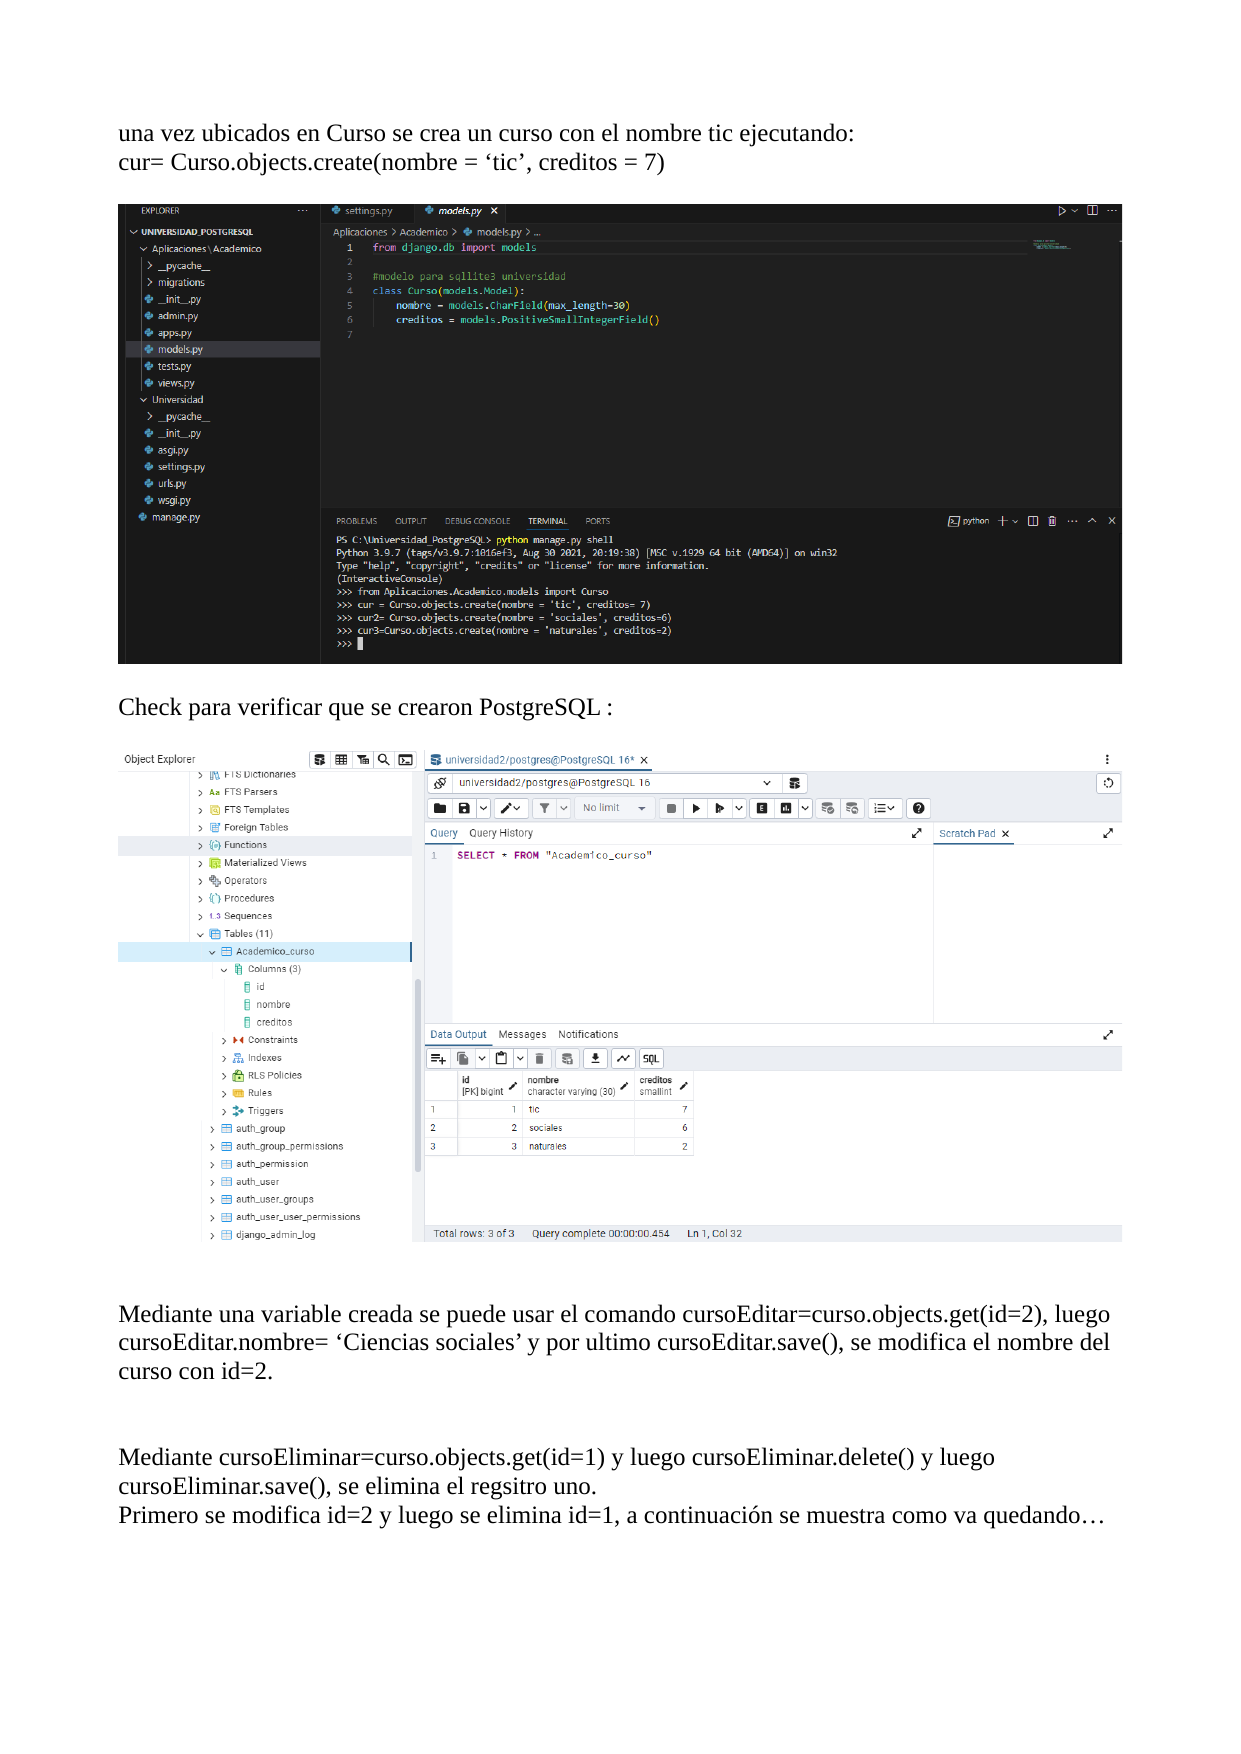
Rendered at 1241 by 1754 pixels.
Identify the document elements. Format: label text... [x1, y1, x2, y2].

text Mediante una variable creada se puede usar el comando cursoEditar=curso.objects.get(id=2), luego cursoEditar.nombre= ‘Ciencias sociales’ y por ultimo cursoEditar.save(), se modifica el nombre del curso con id=2. [118, 1299, 1122, 1385]
picture [118, 204, 1123, 664]
picture [118, 750, 1123, 1242]
text Check para verificar que se crearon PostgreSQL : [118, 692, 1122, 721]
text Primero se modifica id=2 y luego se elimina id=1, a continuación se muestra como va quedando… [118, 1500, 1122, 1529]
text una vez ubicados en Curso se crea un curso con el nombre tic ejecutando: [118, 118, 1122, 147]
text Mediante cursoEliminar=curso.objects.get(id=1) y luego cursoEliminar.delete() y luego cursoEliminar.save(), se elimina el regsitro uno. [118, 1442, 1122, 1500]
text cur= Curso.objects.create(nombre = ‘tic’, creditos = 7) [118, 147, 1122, 176]
